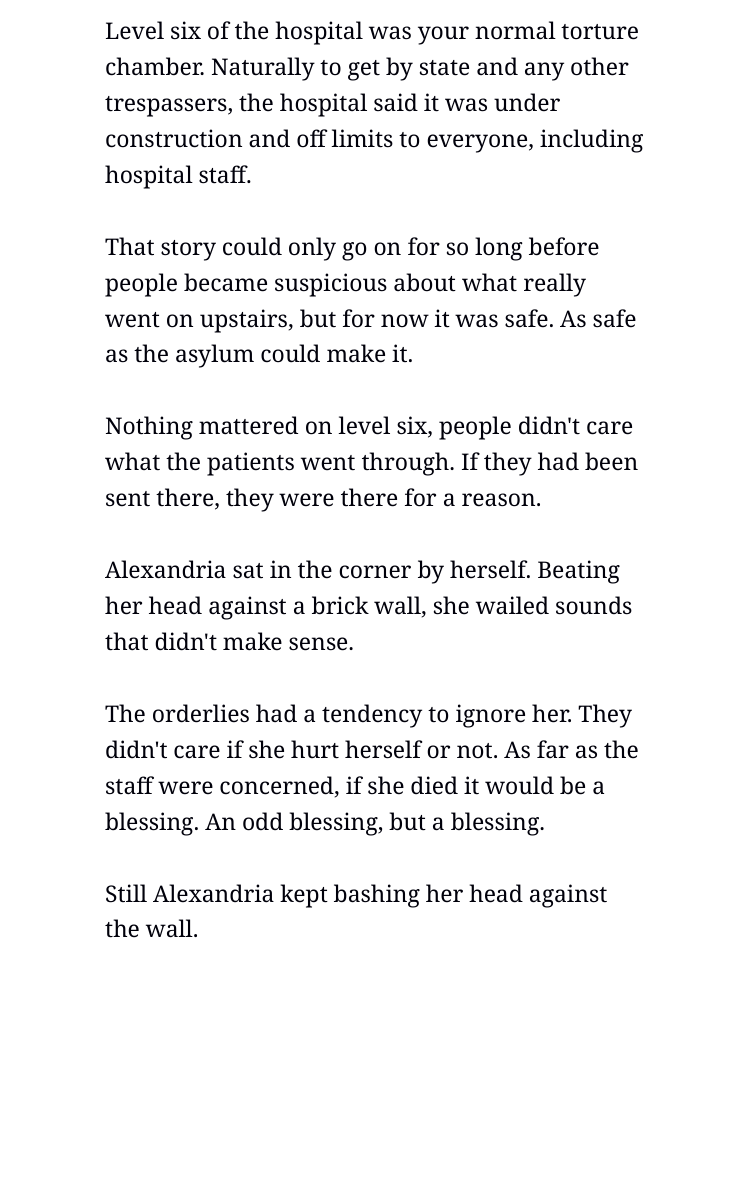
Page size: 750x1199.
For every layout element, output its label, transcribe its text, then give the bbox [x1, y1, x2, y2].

text That story could only go on for so long before people became suspicious about what really went on upstairs, but for now it was safe. As safe as the asylum could make it. [105, 231, 645, 370]
text Level six of the hospital was your normal torture chamber. Naturally to get by state and any other trespassers, the hospital said it was under construction and off limits to everyone, including hospital staff. [105, 15, 645, 190]
text Still Alexandria kept bashing her head against the wall. [105, 877, 645, 945]
text Nothing mattered on level six, people didn't care what the patients went through. If they had been sent there, they were there for a reason. [105, 410, 645, 513]
text The orderlies had a tendency to ignore her. They didn't care if she hurt herself or not. As far as the staff were concerned, if she died it would be a blessing. An odd blessing, but a blessing. [105, 698, 645, 837]
text Alexandria sat in the corner by herself. Beating her head against a brick wall, she wailed sounds that didn't make sense. [105, 554, 645, 657]
